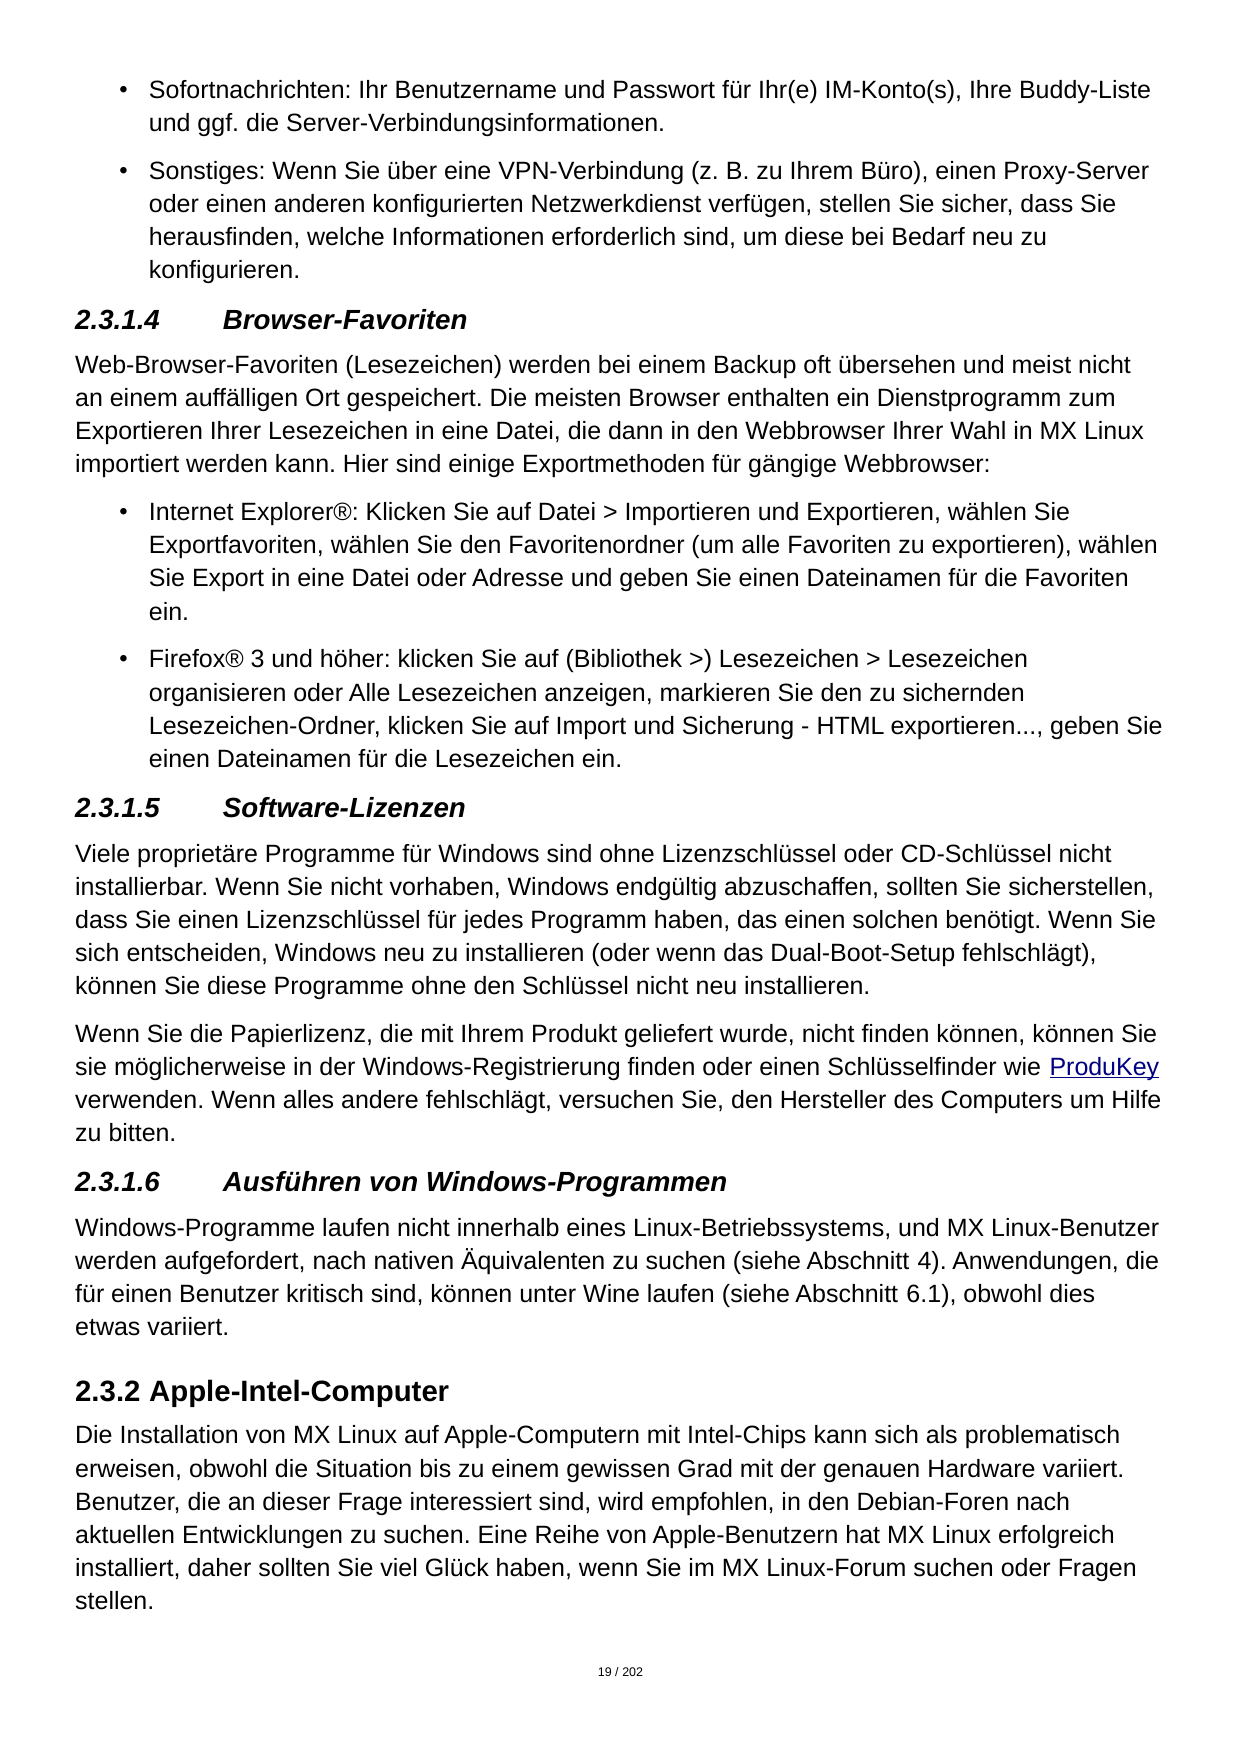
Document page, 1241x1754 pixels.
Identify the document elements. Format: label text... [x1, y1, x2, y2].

list Sofortnachrichten: Ihr Benutzername und Passwort für Ihr(e) IM-Konto(s), Ihre Buddy-Liste und ggf. die Server-Verbindungsinformationen. [119, 75, 1166, 137]
text Windows-Programme laufen nicht innerhalb eines Linux-Betriebssystems, und MX Linux-Benutzer werden aufgefordert, nach nativen Äquivalenten zu suchen (siehe Abschnitt 4). Anwendungen, die für einen Benutzer kritisch sind, können unter Wine laufen (siehe Abschnitt 6.1), obwohl dies etwas variiert. [75, 1213, 1166, 1340]
list Internet Explorer®: Klicken Sie auf Datei > Importieren und Exportieren, wählen Sie Exportfavoriten, wählen Sie den Favoritenordner (um alle Favoriten zu exportieren), wählen Sie Export in eine Datei oder Adresse und geben Sie einen Dateinamen für die Favoriten ein. [119, 497, 1166, 625]
text Web-Browser-Favoriten (Lesezeichen) werden bei einem Backup oft übersehen und meist nicht an einem auffälligen Ort gespeichert. Die meisten Browser enthalten ein Dienstprogramm zum Exportieren Ihrer Lesezeichen in eine Datei, die dann in den Webbrowser Ihrer Wahl in MX Linux importiert werden kann. Hier sind einige Exportmethoden für gängige Webbrowser: [75, 350, 1166, 478]
text Wenn Sie die Papierlizenz, die mit Ihrem Produkt geliefert wurde, nicht finden können, können Sie sie möglicherweise in der Windows-Registrierung finden oder einen Schlüsselfinder wie ProduKey verwenden. Wenn alles andere fehlschlägt, versuchen Sie, den Hersteller des Computers um Hilfe zu bitten. [75, 1019, 1166, 1146]
subtitle Ausführen von Windows-Programmen [75, 1166, 1166, 1198]
list Sonstiges: Wenn Sie über eine VPN-Verbindung (z. B. zu Ihrem Büro), einen Proxy-Server oder einen anderen konfigurierten Netzwerkdienst verfügen, stellen Sie sicher, dass Sie herausfinden, welche Informationen erforderlich sind, um diese bei Bedarf neu zu konfigurieren. [119, 156, 1166, 284]
subtitle Browser-Favoriten [75, 303, 1166, 335]
subtitle Software-Lizenzen [75, 792, 1166, 823]
text Viele proprietäre Programme für Windows sind ohne Lizenzschlüssel oder CD-Schlüssel nicht installierbar. Wenn Sie nicht vorhaben, Windows endgültig abzuschaffen, sollten Sie sicherstellen, dass Sie einen Lizenzschlüssel für jedes Programm haben, das einen solchen benötigt. Wenn Sie sich entscheiden, Windows neu zu installieren (oder wenn das Dual-Boot-Setup fehlschlägt), können Sie diese Programme ohne den Schlüssel nicht neu installieren. [75, 838, 1166, 999]
list Firefox® 3 und höher: klicken Sie auf (Bibliothek >) Lesezeichen > Lesezeichen organisieren oder Alle Lesezeichen anzeigen, markieren Sie den zu sichernden Lesezeichen-Ordner, klicken Sie auf Import und Sicherung - HTML exportieren..., geben Sie einen Dateinamen für die Lesezeichen ein. [119, 644, 1166, 772]
text Die Installation von MX Linux auf Apple-Computern mit Intel-Chips kann sich als problematisch erweisen, obwohl die Situation bis zu einem gewissen Grad mit der genauen Hardware variiert. Benutzer, die an dieser Frage interessiert sind, wird empfohlen, in den Debian-Foren nach aktuellen Entwicklungen zu suchen. Eine Reihe von Apple-Benutzern hat MX Linux erfolgreich installiert, daher sollten Sie viel Glück haben, wenn Sie im MX Linux-Forum suchen oder Fragen stellen. [75, 1421, 1166, 1614]
subtitle Apple-Intel-Computer [75, 1374, 1166, 1408]
